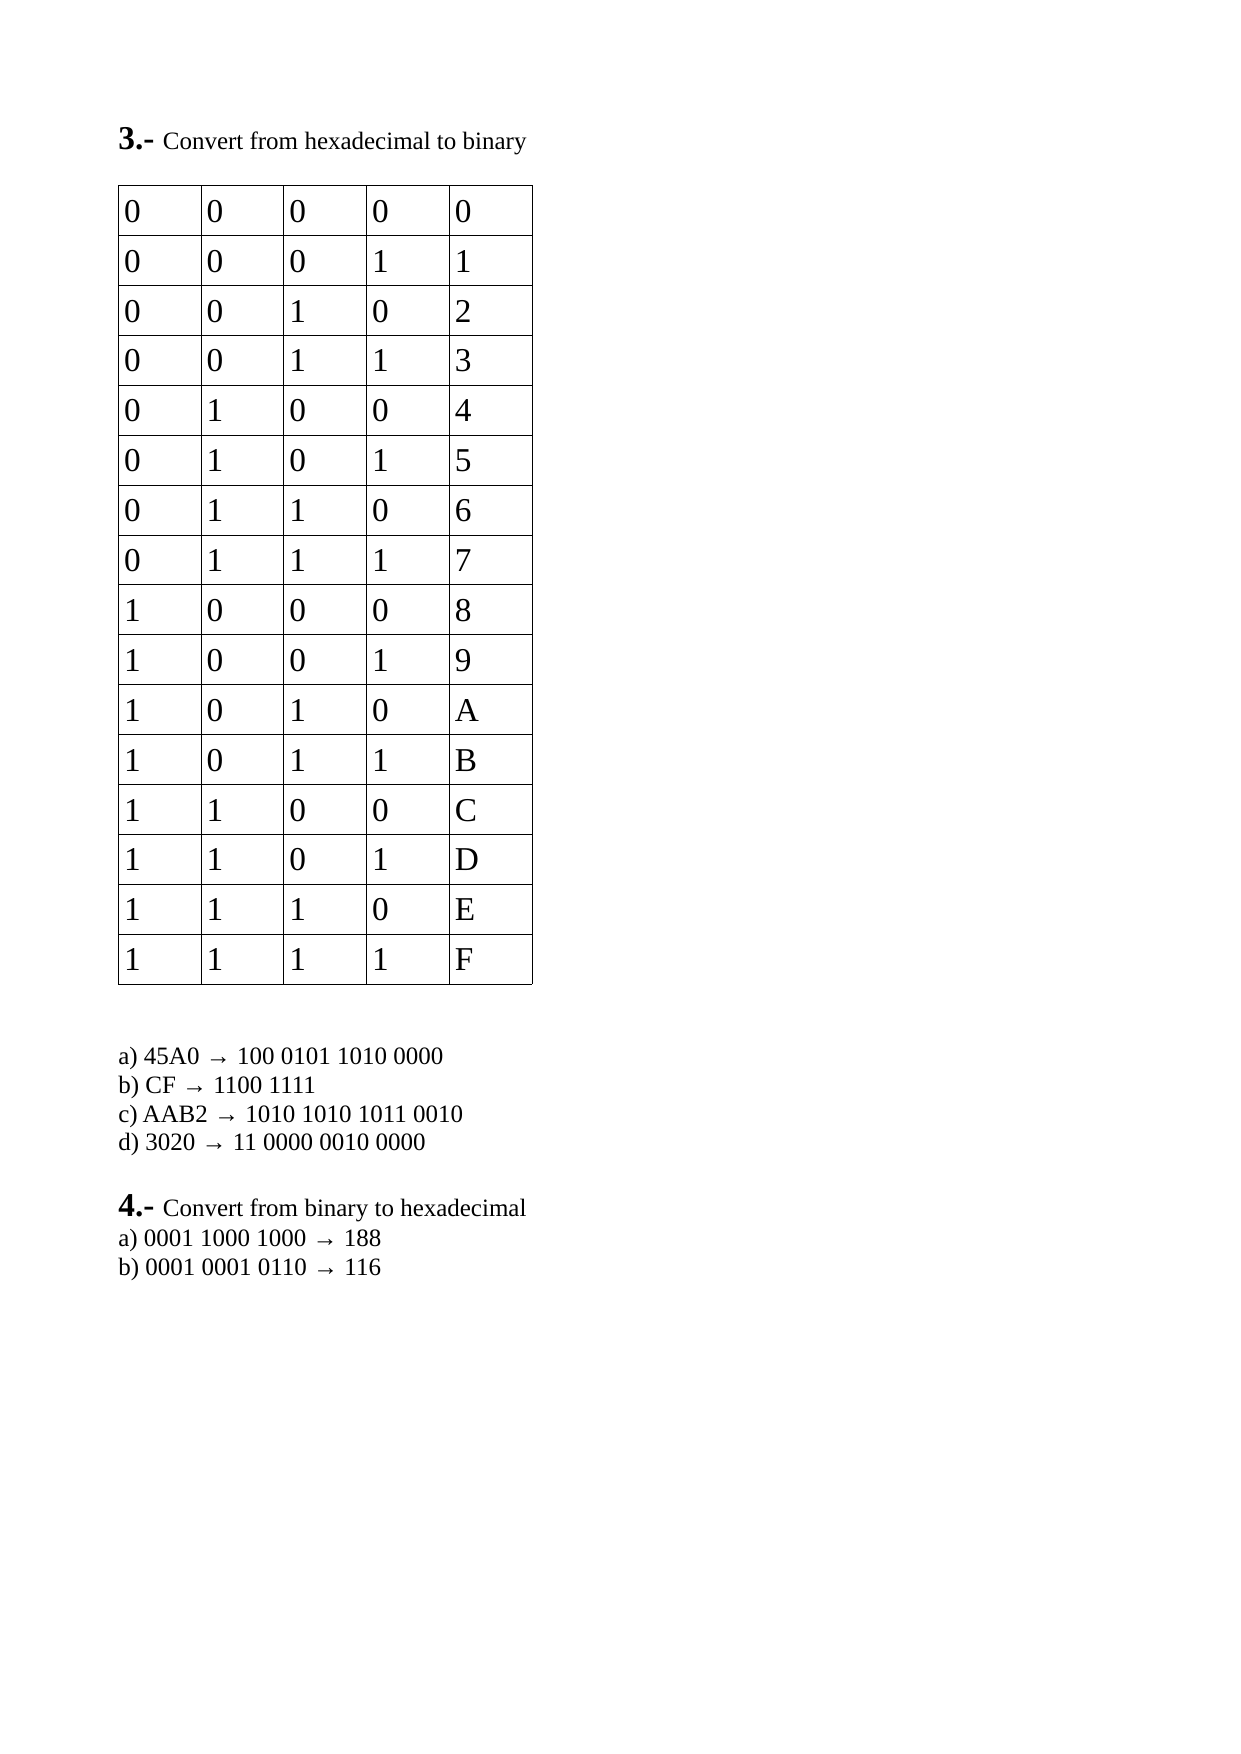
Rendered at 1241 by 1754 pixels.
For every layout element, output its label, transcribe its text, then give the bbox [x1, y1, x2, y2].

text a) 0001 1000 1000 → 188 [118, 1223, 1122, 1252]
table_cell C [450, 785, 532, 834]
table_cell 0 [202, 635, 283, 684]
table_cell 0 [119, 286, 201, 335]
table_cell 1 [119, 935, 201, 983]
table_cell 1 [202, 486, 283, 534]
table_cell 0 [367, 885, 449, 934]
table_cell 1 [202, 885, 283, 934]
table_cell 1 [284, 735, 366, 784]
table_cell 1 [119, 835, 201, 884]
table_cell 0 [202, 735, 283, 784]
table_header 0 [450, 186, 532, 235]
table_cell 1 [119, 785, 201, 834]
table_cell 6 [450, 486, 532, 534]
table_cell 1 [367, 436, 449, 484]
table_cell 1 [202, 536, 283, 584]
table_cell 0 [367, 286, 449, 335]
table_cell 0 [202, 336, 283, 385]
table_cell 1 [202, 835, 283, 884]
table_cell F [450, 935, 532, 983]
table_cell 0 [284, 436, 366, 484]
table_cell 0 [202, 236, 283, 285]
table_cell 0 [284, 635, 366, 684]
table_cell 0 [367, 785, 449, 834]
table_cell 4 [450, 386, 532, 435]
table_cell 9 [450, 635, 532, 684]
table_cell 1 [284, 536, 366, 584]
table_cell 0 [284, 386, 366, 435]
table_cell 0 [367, 486, 449, 534]
text b) 0001 0001 0110 → 116 [118, 1252, 1122, 1281]
table_cell 0 [119, 236, 201, 285]
table_cell 0 [284, 835, 366, 884]
table_cell 0 [202, 685, 283, 734]
table_cell 1 [367, 835, 449, 884]
text c) AAB2 → 1010 1010 1011 0010 [118, 1099, 1122, 1127]
table_cell 1 [367, 735, 449, 784]
table_cell 5 [450, 436, 532, 484]
table_cell 0 [284, 785, 366, 834]
table_cell 1 [367, 236, 449, 285]
table_cell 1 [284, 486, 366, 534]
table_cell 1 [119, 885, 201, 934]
table_cell 0 [119, 486, 201, 534]
table_cell 1 [284, 336, 366, 385]
table_cell 1 [284, 885, 366, 934]
table_cell 1 [284, 286, 366, 335]
text 3.- Convert from hexadecimal to binary [118, 118, 1122, 156]
table_cell 3 [450, 336, 532, 385]
table_cell 0 [367, 585, 449, 634]
table_cell 1 [284, 685, 366, 734]
table_cell E [450, 885, 532, 934]
table_cell 1 [119, 635, 201, 684]
table_cell A [450, 685, 532, 734]
table_cell 0 [284, 236, 366, 285]
table_cell 0 [119, 336, 201, 385]
table_cell 7 [450, 536, 532, 584]
table_cell 1 [367, 935, 449, 983]
table_cell 0 [202, 585, 283, 634]
table_cell 0 [367, 386, 449, 435]
table_cell 1 [450, 236, 532, 285]
table_cell 1 [119, 735, 201, 784]
text a) 45A0 → 100 0101 1010 0000 [118, 1041, 1122, 1070]
text d) 3020 → 11 0000 0010 0000 [118, 1127, 1122, 1156]
table_cell 2 [450, 286, 532, 335]
table_cell 8 [450, 585, 532, 634]
table_cell 1 [119, 585, 201, 634]
table_cell 0 [119, 436, 201, 484]
table_cell D [450, 835, 532, 884]
table_cell 1 [284, 935, 366, 983]
table_cell B [450, 735, 532, 784]
table_cell 1 [367, 336, 449, 385]
table_cell 1 [202, 386, 283, 435]
table_cell 0 [119, 536, 201, 584]
table_header 0 [202, 186, 283, 235]
table_cell 1 [367, 635, 449, 684]
table_cell 0 [202, 286, 283, 335]
table_cell 0 [367, 685, 449, 734]
table_cell 0 [119, 386, 201, 435]
table_cell 1 [367, 536, 449, 584]
table_cell 0 [284, 585, 366, 634]
text 4.- Convert from binary to hexadecimal [118, 1185, 1122, 1223]
text b) CF → 1100 1111 [118, 1070, 1122, 1099]
table_header 0 [119, 186, 201, 235]
table_cell 1 [202, 436, 283, 484]
table_header 0 [367, 186, 449, 235]
table_cell 1 [202, 785, 283, 834]
table_cell 1 [202, 935, 283, 983]
table_header 0 [284, 186, 366, 235]
table_cell 1 [119, 685, 201, 734]
